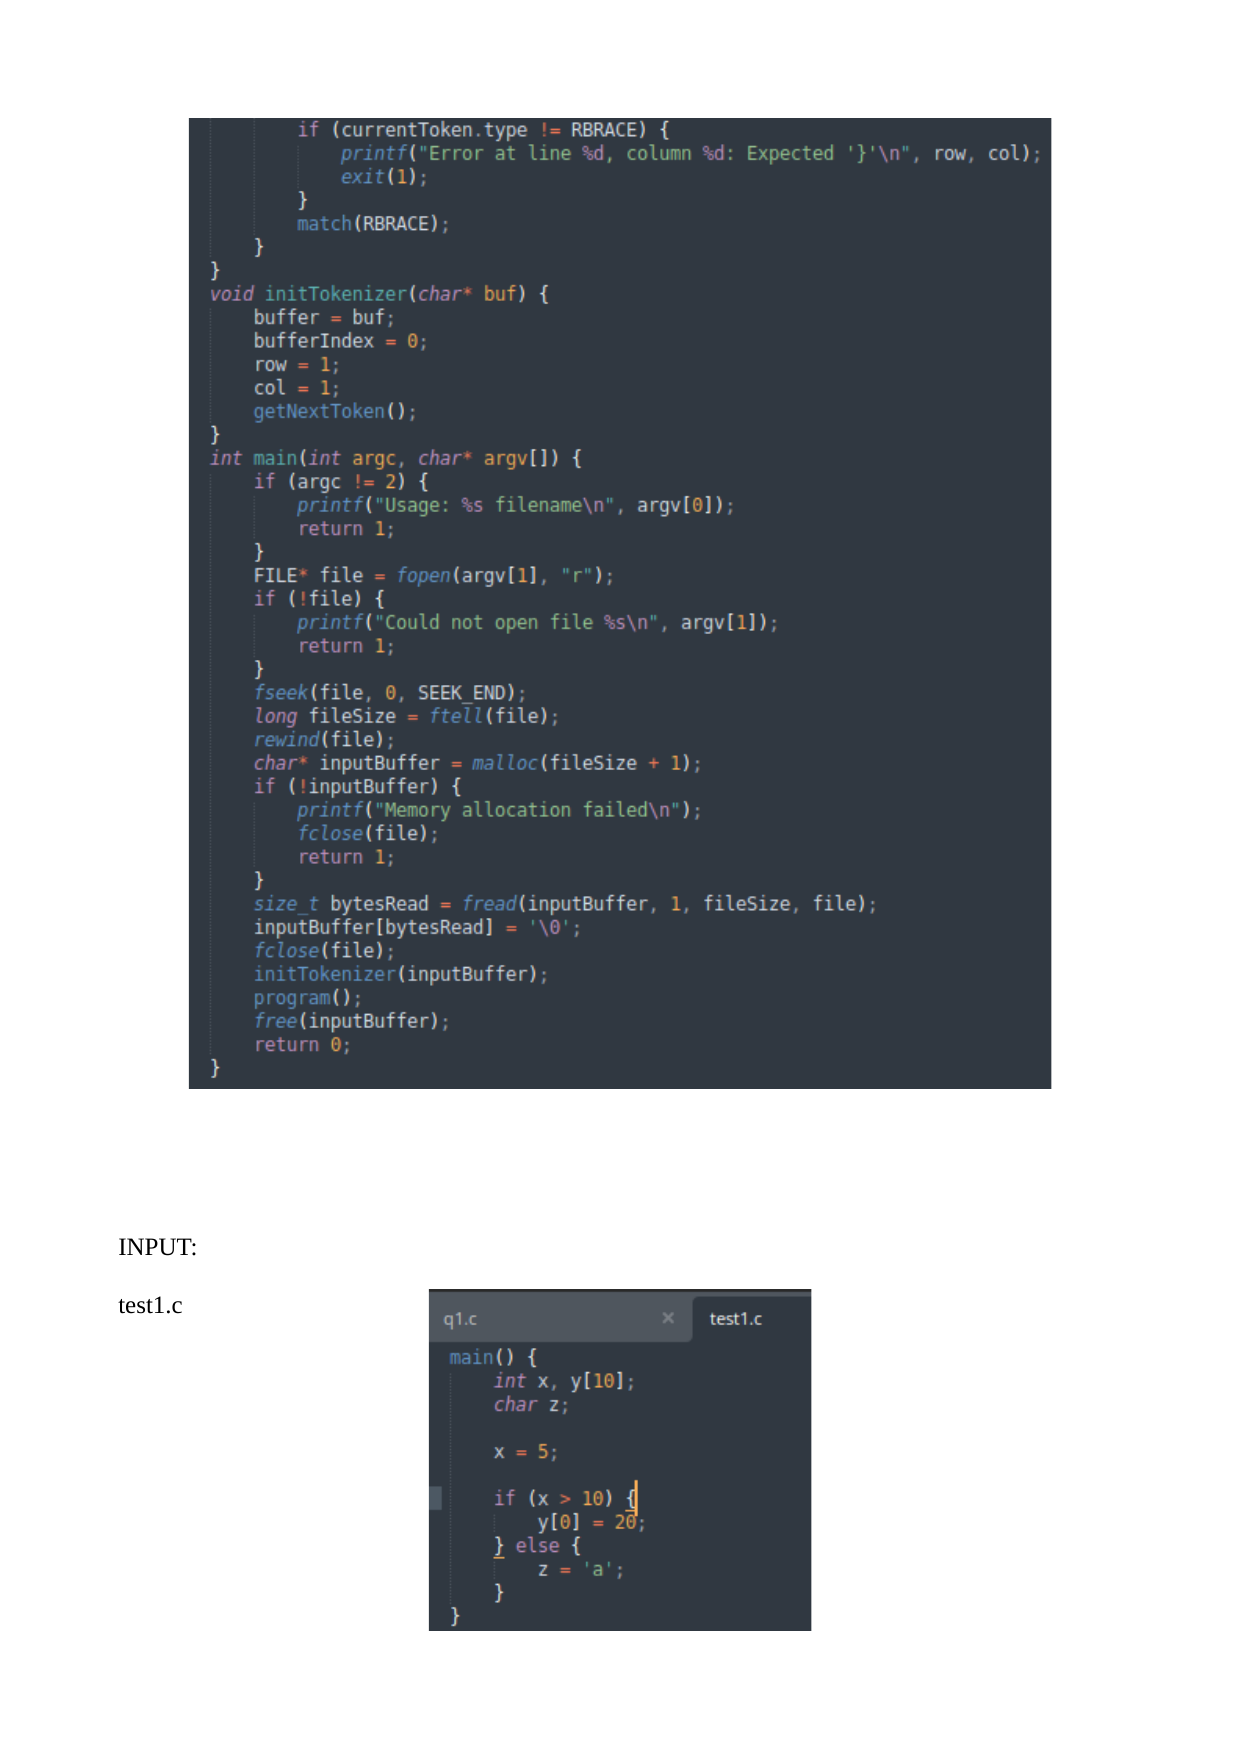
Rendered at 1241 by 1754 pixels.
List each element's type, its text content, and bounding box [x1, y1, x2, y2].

picture [188, 118, 1052, 1089]
text [812, 1290, 1122, 1347]
text INPUT: [118, 1232, 1122, 1261]
picture [428, 1289, 812, 1631]
text test1.c [118, 1290, 428, 1347]
